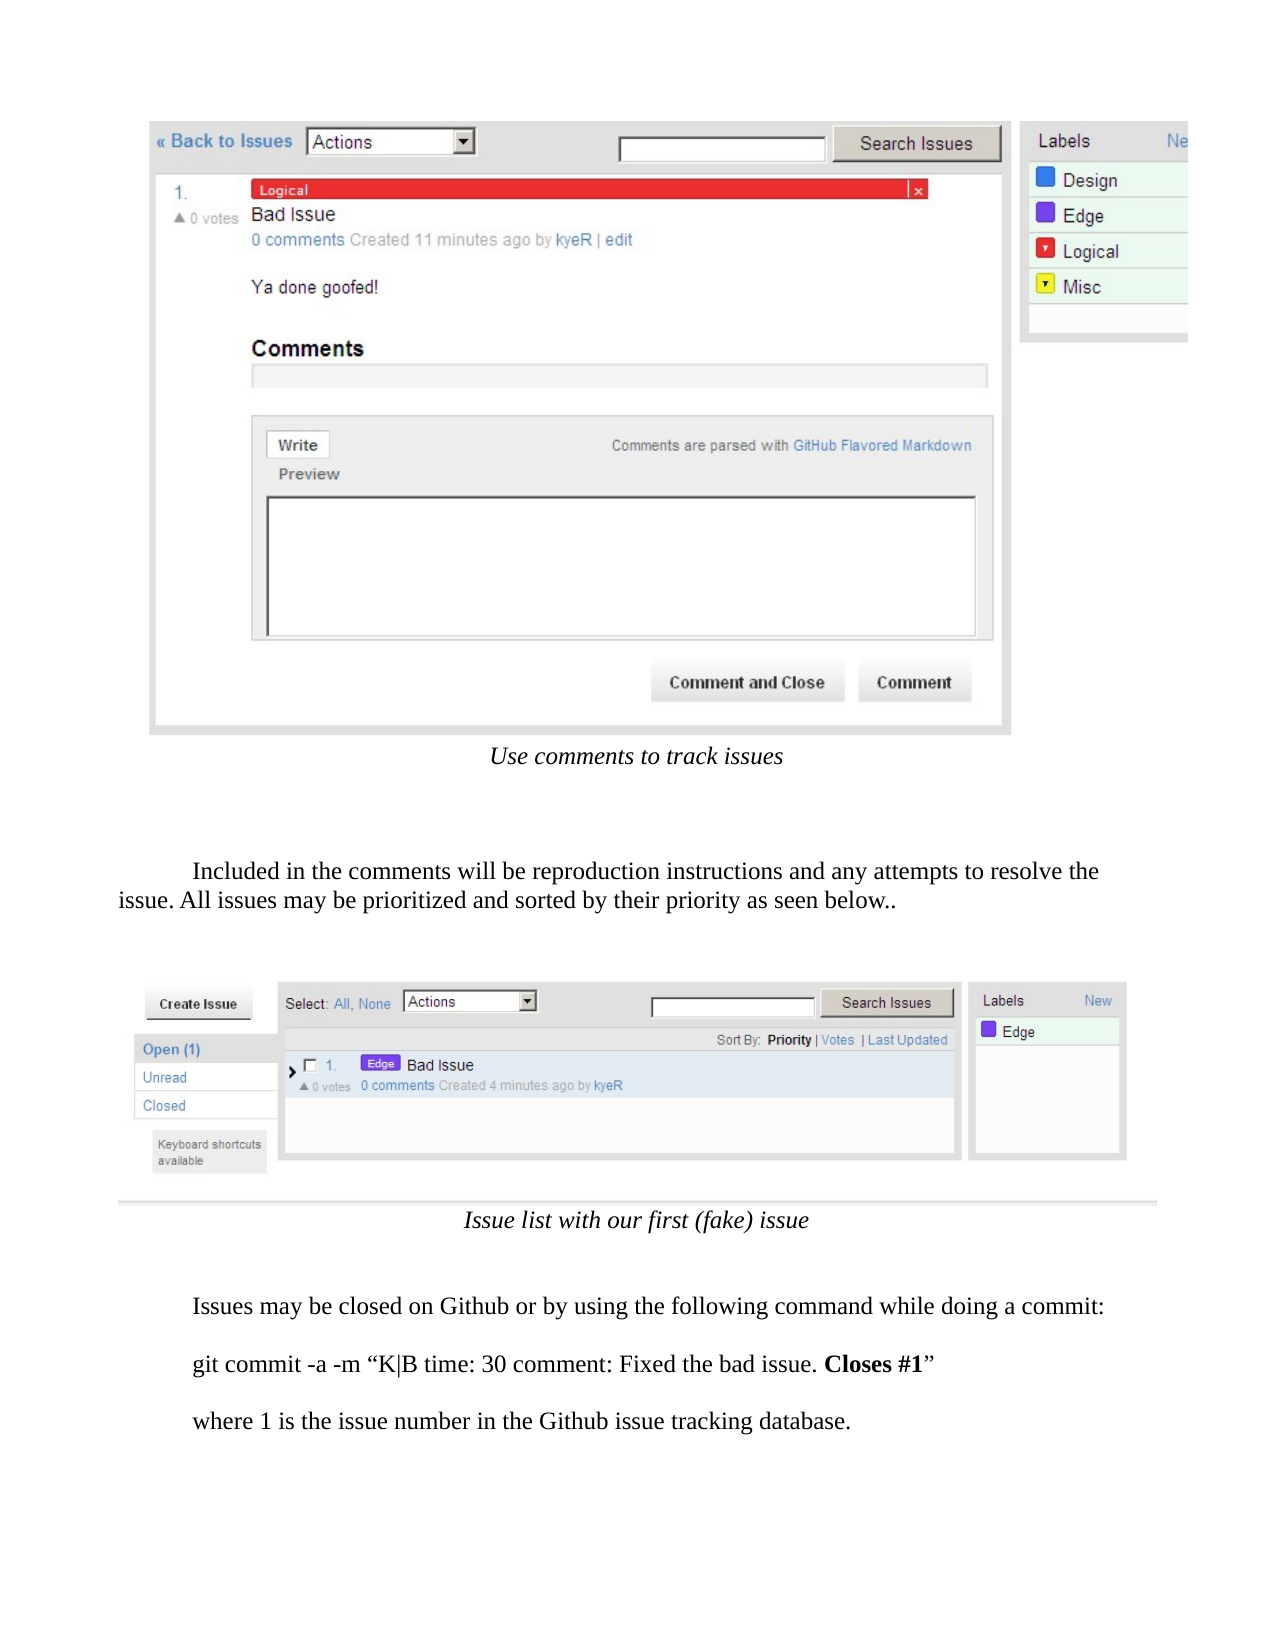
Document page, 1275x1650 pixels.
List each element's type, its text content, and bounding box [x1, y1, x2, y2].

text Use comments to track issues [118, 118, 1157, 770]
picture [149, 121, 1189, 742]
picture [118, 971, 1157, 1206]
text git commit -a -m “K|B time: 30 comment: Fixed the bad issue. Closes #1” [118, 1349, 1157, 1378]
text Included in the comments will be reproduction instructions and any attempts to resolve the issue. All issues may be prioritized and sorted by their priority as seen below.. [118, 856, 1157, 914]
text Issues may be closed on Github or by using the following command while doing a commit: [118, 1291, 1157, 1320]
text Issue list with our first (fake) issue [118, 1206, 1157, 1234]
text where 1 is the issue number in the Github issue tracking database. [118, 1406, 1157, 1435]
